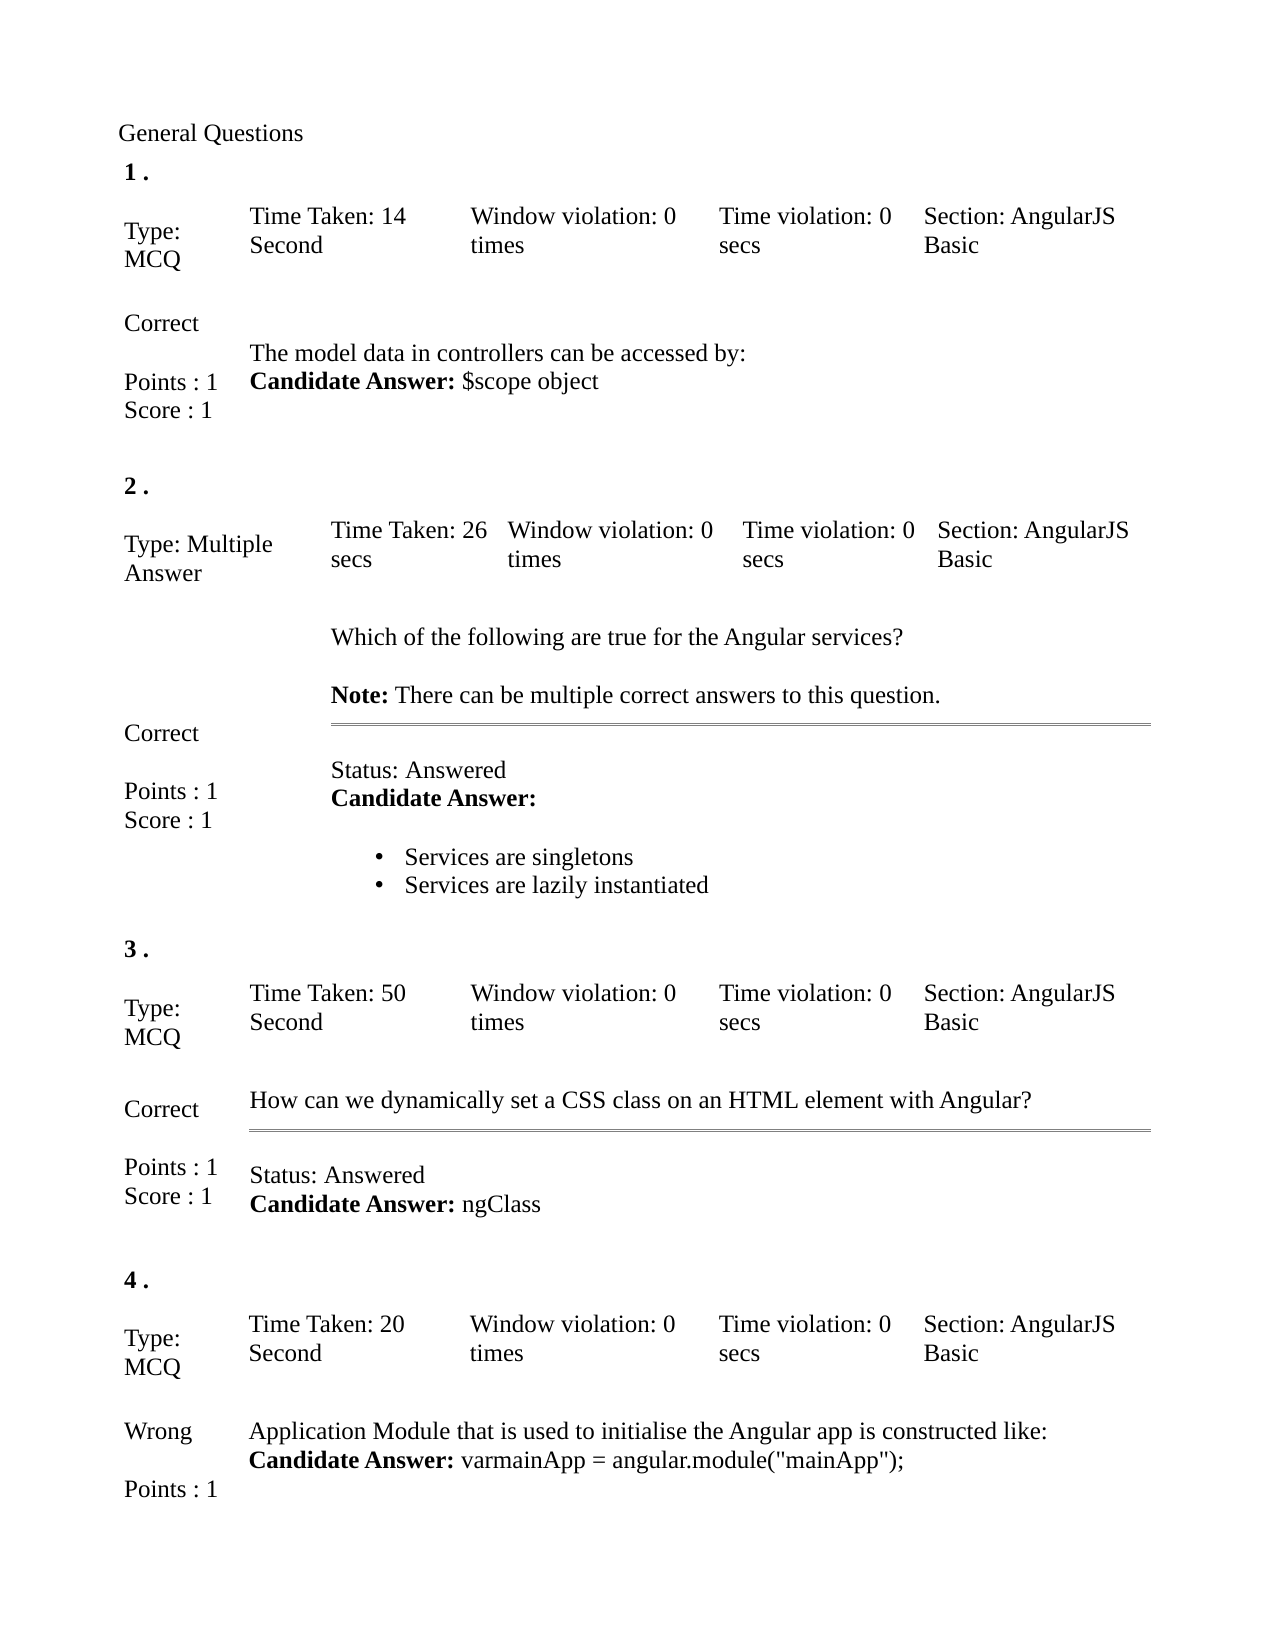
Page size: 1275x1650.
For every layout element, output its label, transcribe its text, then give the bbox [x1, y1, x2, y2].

table_cell Correct Points : 1 Score : 1 [121, 1083, 246, 1221]
table_header 2 . Type: Multiple Answer [121, 469, 328, 619]
table_cell Correct Points : 1 Score : 1 [121, 306, 246, 427]
table_header Section: AngularJS Basic [921, 932, 1154, 1083]
table_cell Application Module that is used to initialise the Angular app is constructed like: Candidate Answer: varmainApp = angular.module("mainApp"); [245, 1413, 1154, 1506]
table_header Time Taken: 50 Second [246, 932, 467, 1083]
table_header Window violation: 0 times [468, 932, 716, 1083]
table_header [118, 152, 1157, 1509]
table_header Window violation: 0 times [468, 155, 716, 306]
table_header 3 . Type: MCQ [121, 932, 246, 1083]
table_header Section: AngularJS Basic [921, 155, 1154, 306]
table_header Section: AngularJS Basic [934, 469, 1154, 619]
table_header Time violation: 0 secs [716, 1262, 920, 1413]
table_cell Wrong Points : 1 [121, 1413, 245, 1506]
table_header 4 . Type: MCQ [121, 1262, 245, 1413]
table_header Section: AngularJS Basic [920, 1262, 1154, 1413]
table_header Window violation: 0 times [504, 469, 739, 619]
table_header Time Taken: 14 Second [246, 155, 467, 306]
table_cell Correct Points : 1 Score : 1 [121, 620, 328, 932]
table_header Time Taken: 20 Second [245, 1262, 467, 1413]
table_cell How can we dynamically set a CSS class on an HTML element with Angular? Status: Answered Candidate Answer: ngClass [246, 1083, 1154, 1221]
table_header Time violation: 0 secs [716, 932, 921, 1083]
table_header 1 . Type: MCQ [121, 155, 246, 306]
table_header Time Taken: 26 secs [328, 469, 504, 619]
table_header Window violation: 0 times [467, 1262, 716, 1413]
table_cell The model data in controllers can be accessed by: Candidate Answer: $scope object [246, 306, 1154, 427]
table_header Time violation: 0 secs [716, 155, 921, 306]
text General Questions [118, 118, 1157, 147]
table_cell Which of the following are true for the Angular services? Note: There can be multiple correct answers to this question. Status: Answered Candidate Answer: Services are singletons Services are lazily instantiated [328, 620, 1154, 932]
table_header Time violation: 0 secs [739, 469, 934, 619]
